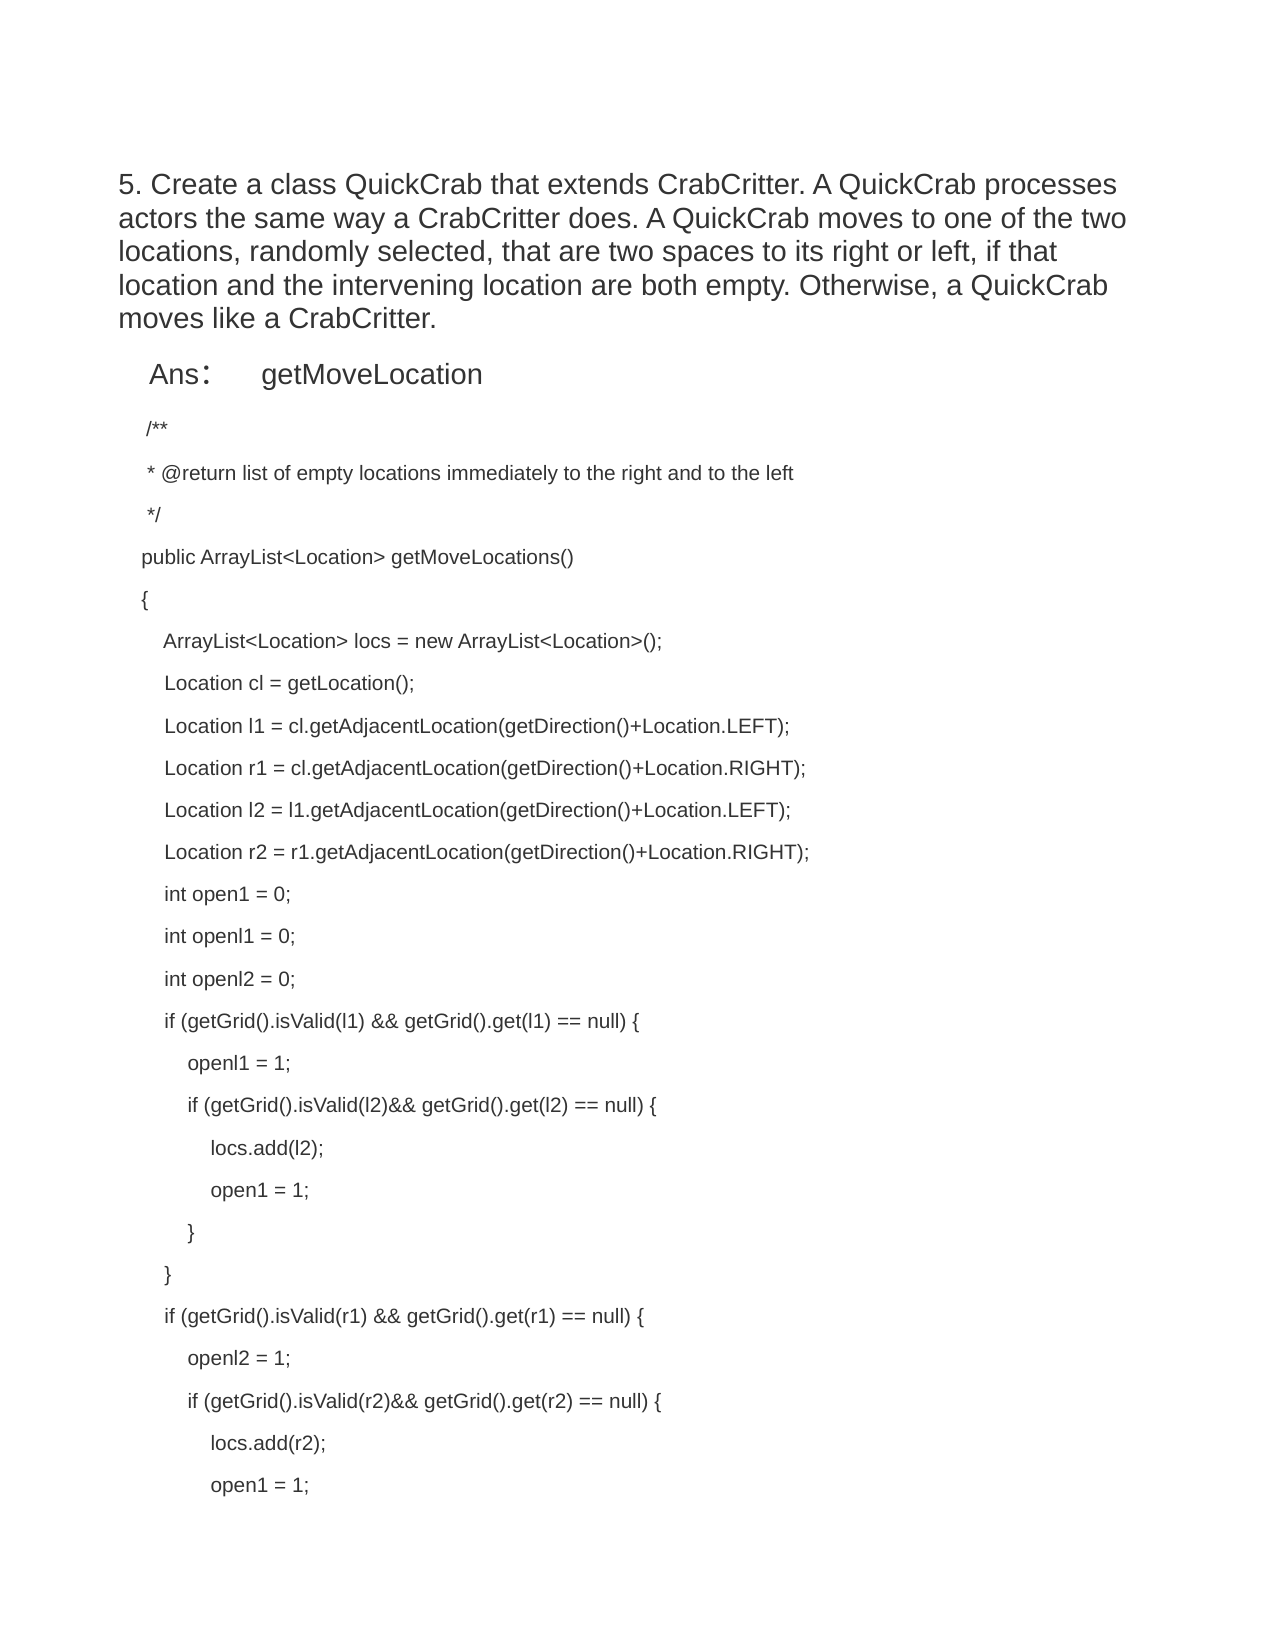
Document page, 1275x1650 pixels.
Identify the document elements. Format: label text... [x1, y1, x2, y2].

text open1 = 1; [118, 1175, 1157, 1201]
text locs.add(l2); [118, 1133, 1157, 1159]
text Location r2 = r1.getAdjacentLocation(getDirection()+Location.RIGHT); [118, 837, 1157, 864]
text } [118, 1259, 1157, 1286]
text openl2 = 1; [118, 1344, 1157, 1370]
text if (getGrid().isValid(r2)&& getGrid().get(r2) == null) { [118, 1386, 1157, 1412]
text Location l2 = l1.getAdjacentLocation(getDirection()+Location.LEFT); [118, 795, 1157, 822]
text ArrayList<Location> locs = new ArrayList<Location>(); [118, 626, 1157, 653]
text /** [118, 408, 1157, 442]
text locs.add(r2); [118, 1428, 1157, 1454]
text Ans： getMoveLocation [118, 351, 1157, 393]
text open1 = 1; [118, 1470, 1157, 1497]
text Location l1 = cl.getAdjacentLocation(getDirection()+Location.LEFT); [118, 711, 1157, 737]
text 5. Create a class QuickCrab that extends CrabCritter. A QuickCrab processes actors the same way a CrabCritter does. A QuickCrab moves to one of the two locations, randomly selected, that are two spaces to its right or left, if that location and the intervening location are both empty. Otherwise, a QuickCrab moves like a CrabCritter. [118, 167, 1157, 335]
text Location r1 = cl.getAdjacentLocation(getDirection()+Location.RIGHT); [118, 753, 1157, 779]
text openl1 = 1; [118, 1048, 1157, 1075]
text if (getGrid().isValid(l2)&& getGrid().get(l2) == null) { [118, 1091, 1157, 1117]
text if (getGrid().isValid(l1) && getGrid().get(l1) == null) { [118, 1006, 1157, 1033]
text if (getGrid().isValid(r1) && getGrid().get(r1) == null) { [118, 1301, 1157, 1328]
text int openl1 = 0; [118, 922, 1157, 948]
text int open1 = 0; [118, 879, 1157, 906]
text public ArrayList<Location> getMoveLocations() [118, 542, 1157, 569]
text int openl2 = 0; [118, 964, 1157, 991]
text * @return list of empty locations immediately to the right and to the left [118, 458, 1157, 484]
text } [118, 1217, 1157, 1244]
text { [118, 584, 1157, 611]
text */ [118, 500, 1157, 526]
text Location cl = getLocation(); [118, 669, 1157, 695]
